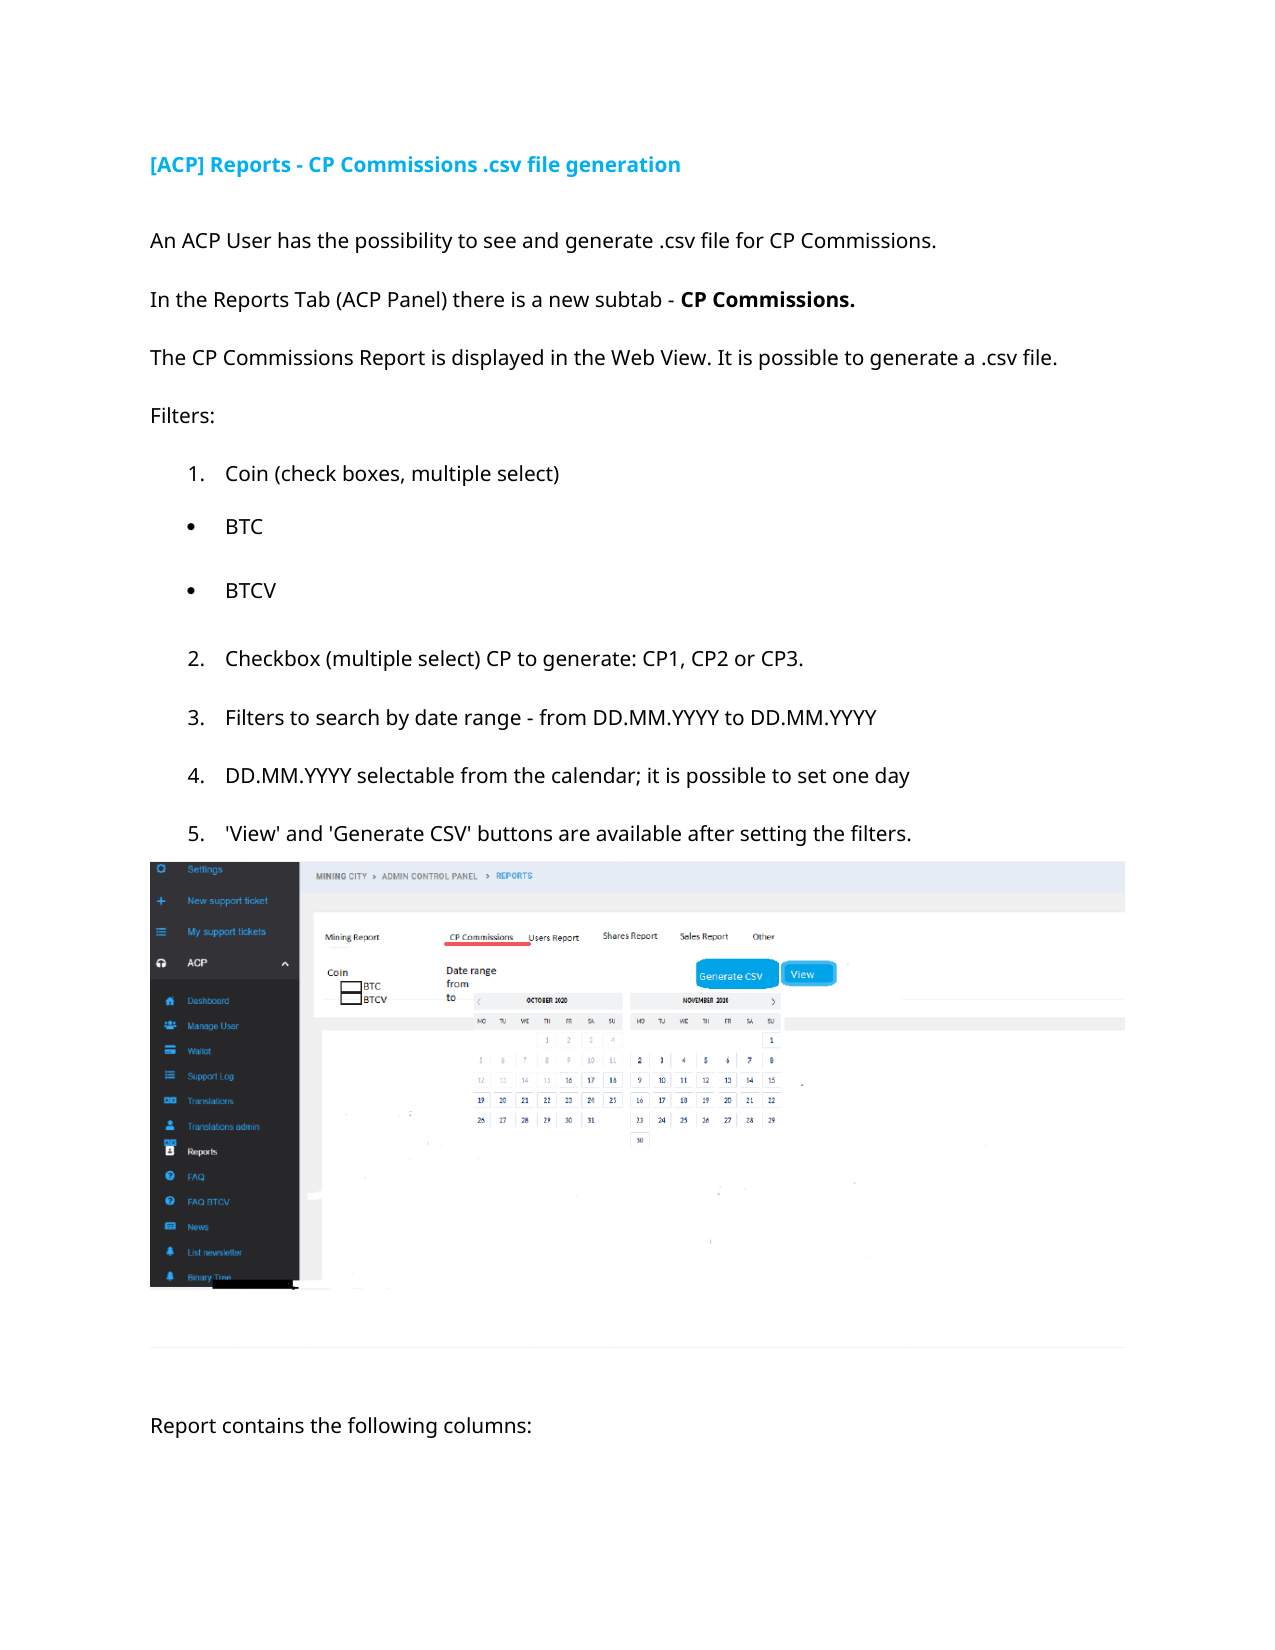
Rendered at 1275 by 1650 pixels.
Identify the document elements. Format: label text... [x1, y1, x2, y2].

list Filters to search by date range - from DD.MM.YYYY to DD.MM.YYYY [187, 703, 1125, 731]
text Report contains the following columns: [150, 1411, 1125, 1439]
list DD.MM.YYYY selectable from the calendar; it is possible to set one day [187, 761, 1125, 789]
text In the Reports Tab (ACP Panel) there is a new subtab - CP Commissions. [150, 285, 1125, 313]
list Checkbox (multiple select) CP to generate: CP1, CP2 or CP3. [187, 644, 1125, 673]
list BTCV [187, 576, 1125, 604]
subtitle [ACP] Reports - CP Commissions .csv file generation [150, 150, 1125, 178]
list Coin (check boxes, multiple select) [187, 459, 1125, 488]
text Filters: [150, 401, 1125, 429]
text The CP Commissions Report is displayed in the Web View. It is possible to generate a .csv file. [150, 343, 1125, 371]
text An ACP User has the possibility to see and generate .csv file for CP Commissions. [150, 226, 1125, 255]
list BTC [187, 512, 1125, 541]
list 'View' and 'Generate CSV' buttons are available after setting the filters. [187, 819, 1125, 848]
